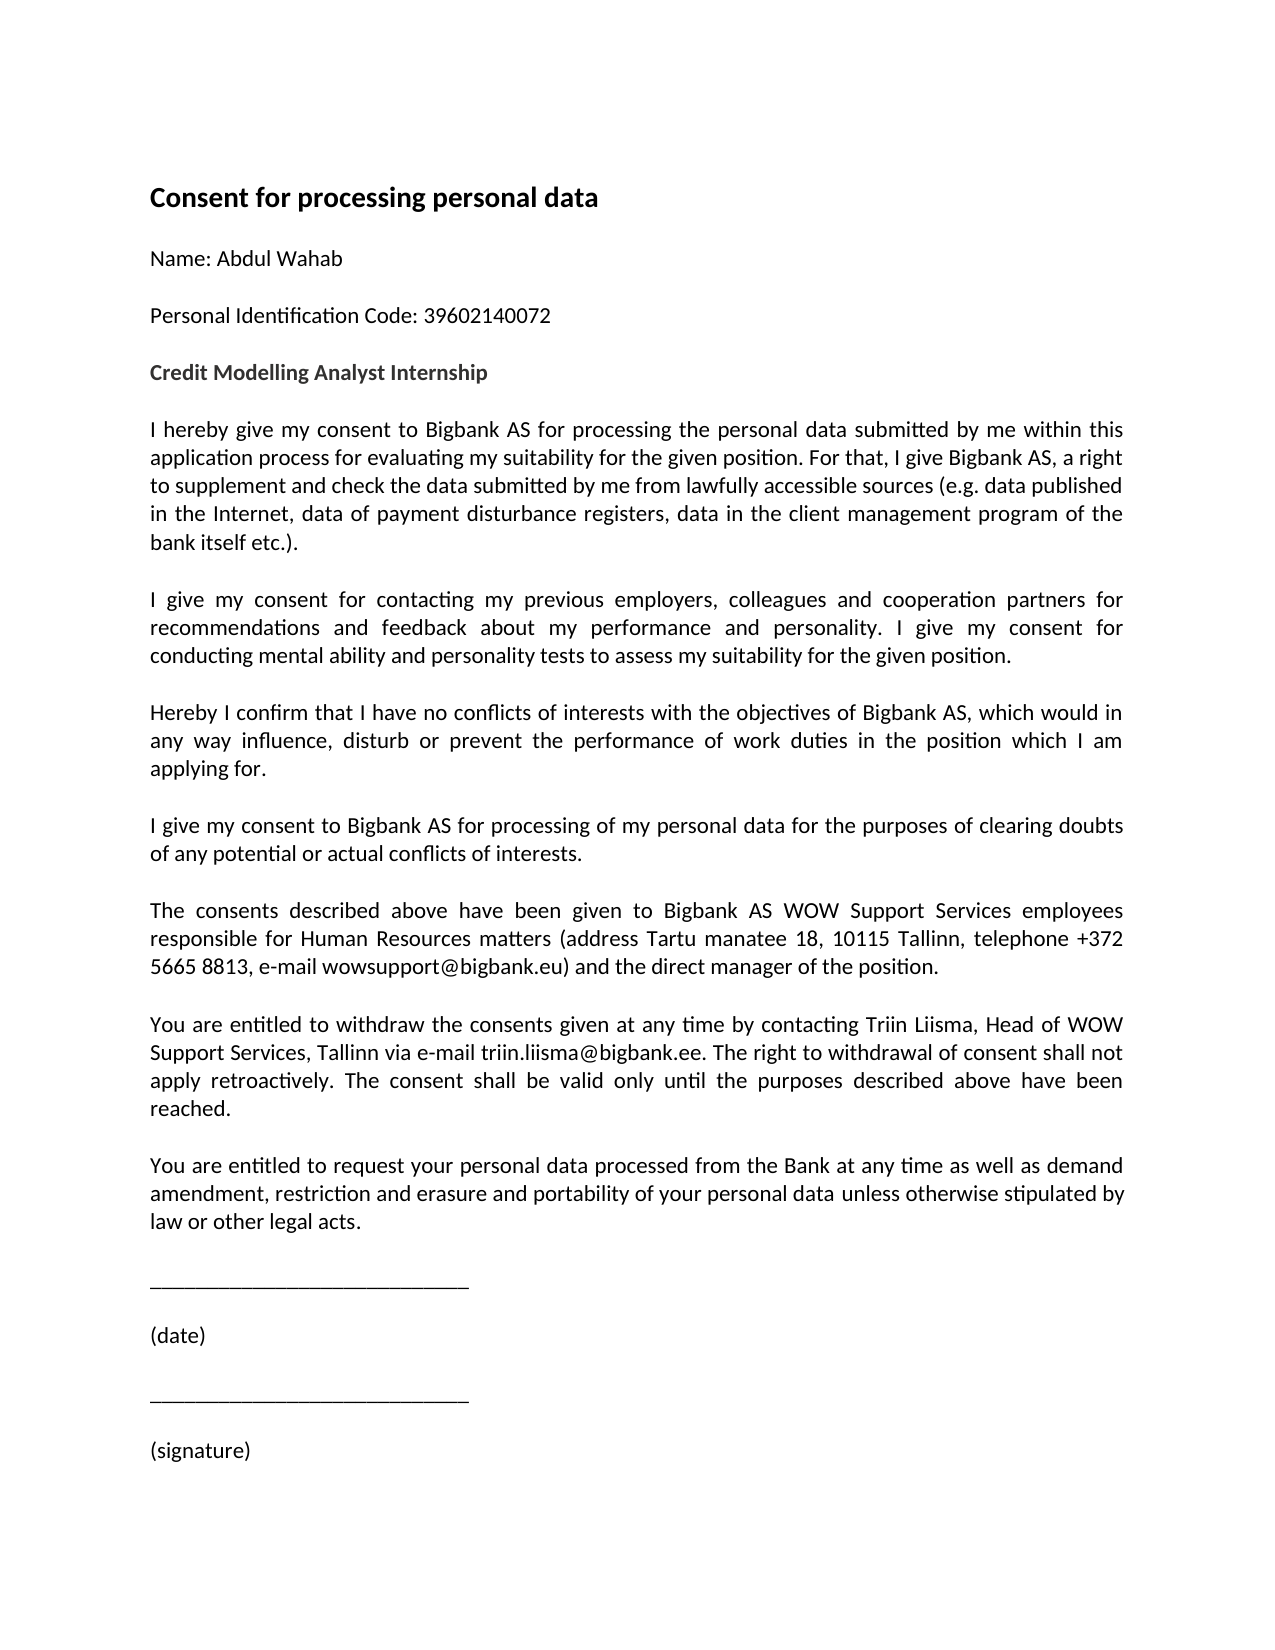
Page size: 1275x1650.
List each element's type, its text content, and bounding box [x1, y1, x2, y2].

text I give my consent for contacting my previous employers, colleagues and cooperation partners for recommendations and feedback about my performance and personality. I give my consent for conducting mental ability and personality tests to assess my suitability for the given position. [150, 585, 1125, 669]
text Personal Identification Code: 39602140072 [150, 301, 1125, 329]
text (date) [150, 1321, 1125, 1349]
text The consents described above have been given to Bigbank AS WOW Support Services employees responsible for Human Resources matters (address Tartu manatee 18, 10115 Tallinn, telephone +372 5665 8813, e-mail wowsupport@bigbank.eu) and the direct manager of the position. [150, 896, 1125, 981]
text (signature) [150, 1436, 1125, 1464]
text ____________________________ [150, 1264, 1125, 1292]
text I hereby give my consent to Bigbank AS for processing the personal data submitted by me within this application process for evaluating my suitability for the given position. For that, I give Bigbank AS, a right to supplement and check the data submitted by me from lawfully accessible sources (e.g. data published in the Internet, data of payment disturbance registers, data in the client management program of the bank itself etc.). [150, 416, 1125, 556]
text You are entitled to withdraw the consents given at any time by contacting Triin Liisma, Head of WOW Support Services, Tallinn via e-mail triin.liisma@bigbank.ee. The right to withdrawal of consent shall not apply retroactively. The consent shall be valid only until the purposes described above have been reached. [150, 1010, 1125, 1122]
text You are entitled to request your personal data processed from the Bank at any time as well as demand amendment, restriction and erasure and portability of your personal data unless otherwise stipulated by law or other legal acts. [150, 1151, 1125, 1235]
text Consent for processing personal data [150, 179, 1125, 215]
text Credit Modelling Analyst Internship [150, 358, 1125, 386]
text Hereby I confirm that I have no conflicts of interests with the objectives of Bigbank AS, which would in any way influence, disturb or prevent the performance of work duties in the position which I am applying for. [150, 698, 1125, 782]
text I give my consent to Bigbank AS for processing of my personal data for the purposes of clearing doubts of any potential or actual conflicts of interests. [150, 811, 1125, 867]
text Name: Abdul Wahab [150, 244, 1125, 272]
text ____________________________ [150, 1378, 1125, 1407]
